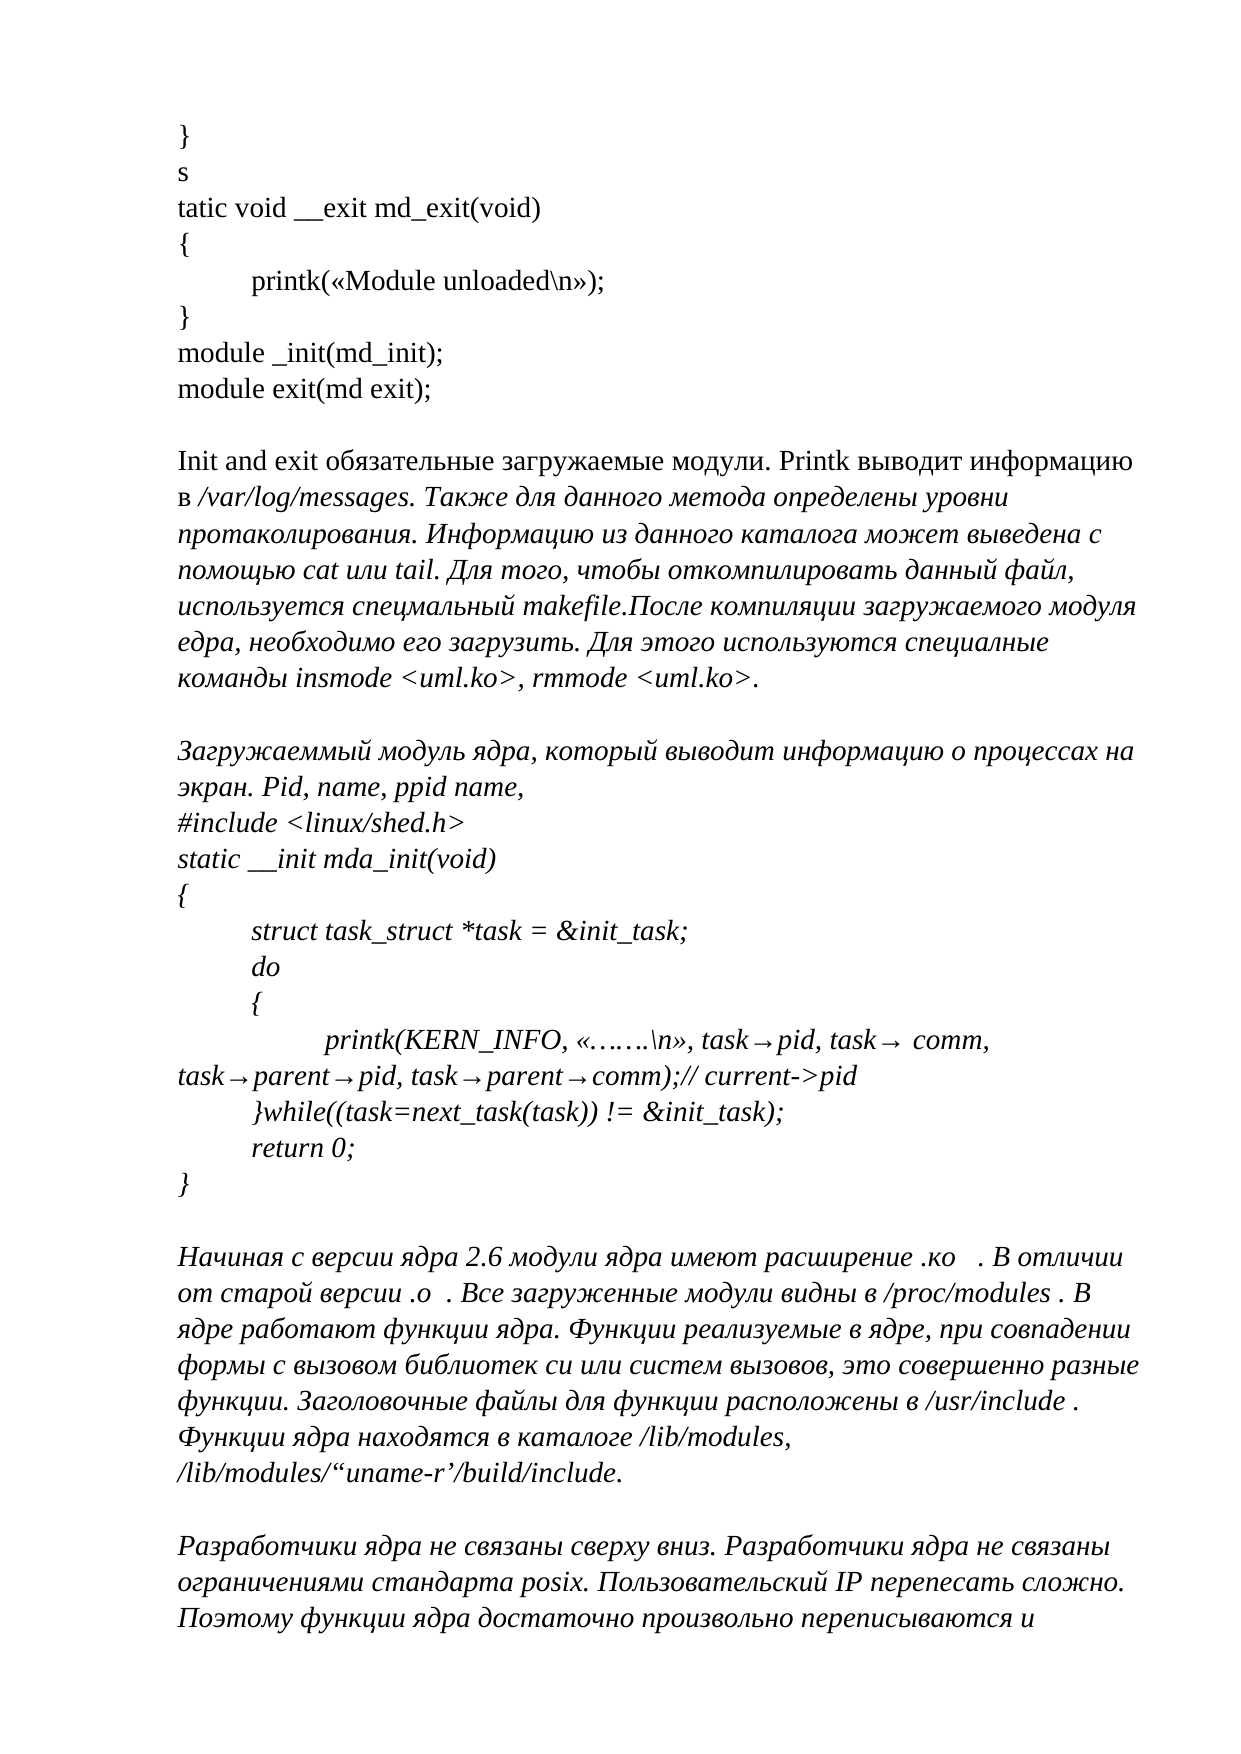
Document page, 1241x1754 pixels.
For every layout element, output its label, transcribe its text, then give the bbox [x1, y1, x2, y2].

text static __init mda_init(void) [177, 841, 1152, 874]
text } [177, 118, 1152, 152]
text Разработчики ядра не связаны сверху вниз. Разработчики ядра не связаны ограничениями стандарта posix. Пользовательский IP перепесать сложно. Поэтому функции ядра достаточно произвольно переписываются и [177, 1528, 1152, 1634]
text } [177, 1166, 1152, 1200]
text Начиная с версии ядра 2.6 модули ядра имеют расширение .ко . В отличии от старой версии .о . Все загруженные модули видны в /proc/modules . В ядре работают функции ядра. Функции реализуемые в ядре, при совпадении формы с вызовом библиотек си или систем вызовов, это совершенно разные функции. Заголовочные файлы для функции расположены в /usr/include . Функции ядра находятся в каталоге /lib/modules, /lib/modules/“uname-r’/build/include. [177, 1239, 1152, 1489]
text printk(«Module unloaded\n»); } [177, 263, 1152, 332]
text printk(KERN_INFO, «…….\n», task→pid, task→ comm, task→parent→pid, task→parent→comm);// current->pid [177, 1022, 1152, 1091]
text { [177, 877, 1152, 911]
text s [177, 154, 1152, 188]
text #include <linux/shed.h> [177, 805, 1152, 838]
text Загружаеммый модуль ядра, который выводит информацию о процессах на экран. Pid, name, ppid name, [177, 733, 1152, 802]
text }while((task=next_task(task)) != &init_task); [177, 1094, 1152, 1128]
text { [177, 986, 1152, 1019]
text return 0; [177, 1130, 1152, 1164]
text Init and exit обязательные загружаемые модули. Printk выводит информацию в /var/log/messages. Также для данного метода определены уровни протаколирования. Информацию из данного каталога может выведена с помощью cat или tail. Для того, чтобы откомпилировать данный файл, используется спецмальный makefile.После компиляции загружаемого модуля едра, необходимо его загрузить. Для этого используются специалные команды insmode <uml.ko>, rmmode <uml.ko>. [177, 443, 1152, 694]
text module exit(md exit); [177, 371, 1152, 405]
text { [177, 227, 1152, 260]
text tatic void __exit md_exit(void) [177, 190, 1152, 224]
text do [177, 949, 1152, 983]
text struct task_struct *task = &init_task; [177, 913, 1152, 947]
text module _init(md_init); [177, 335, 1152, 368]
